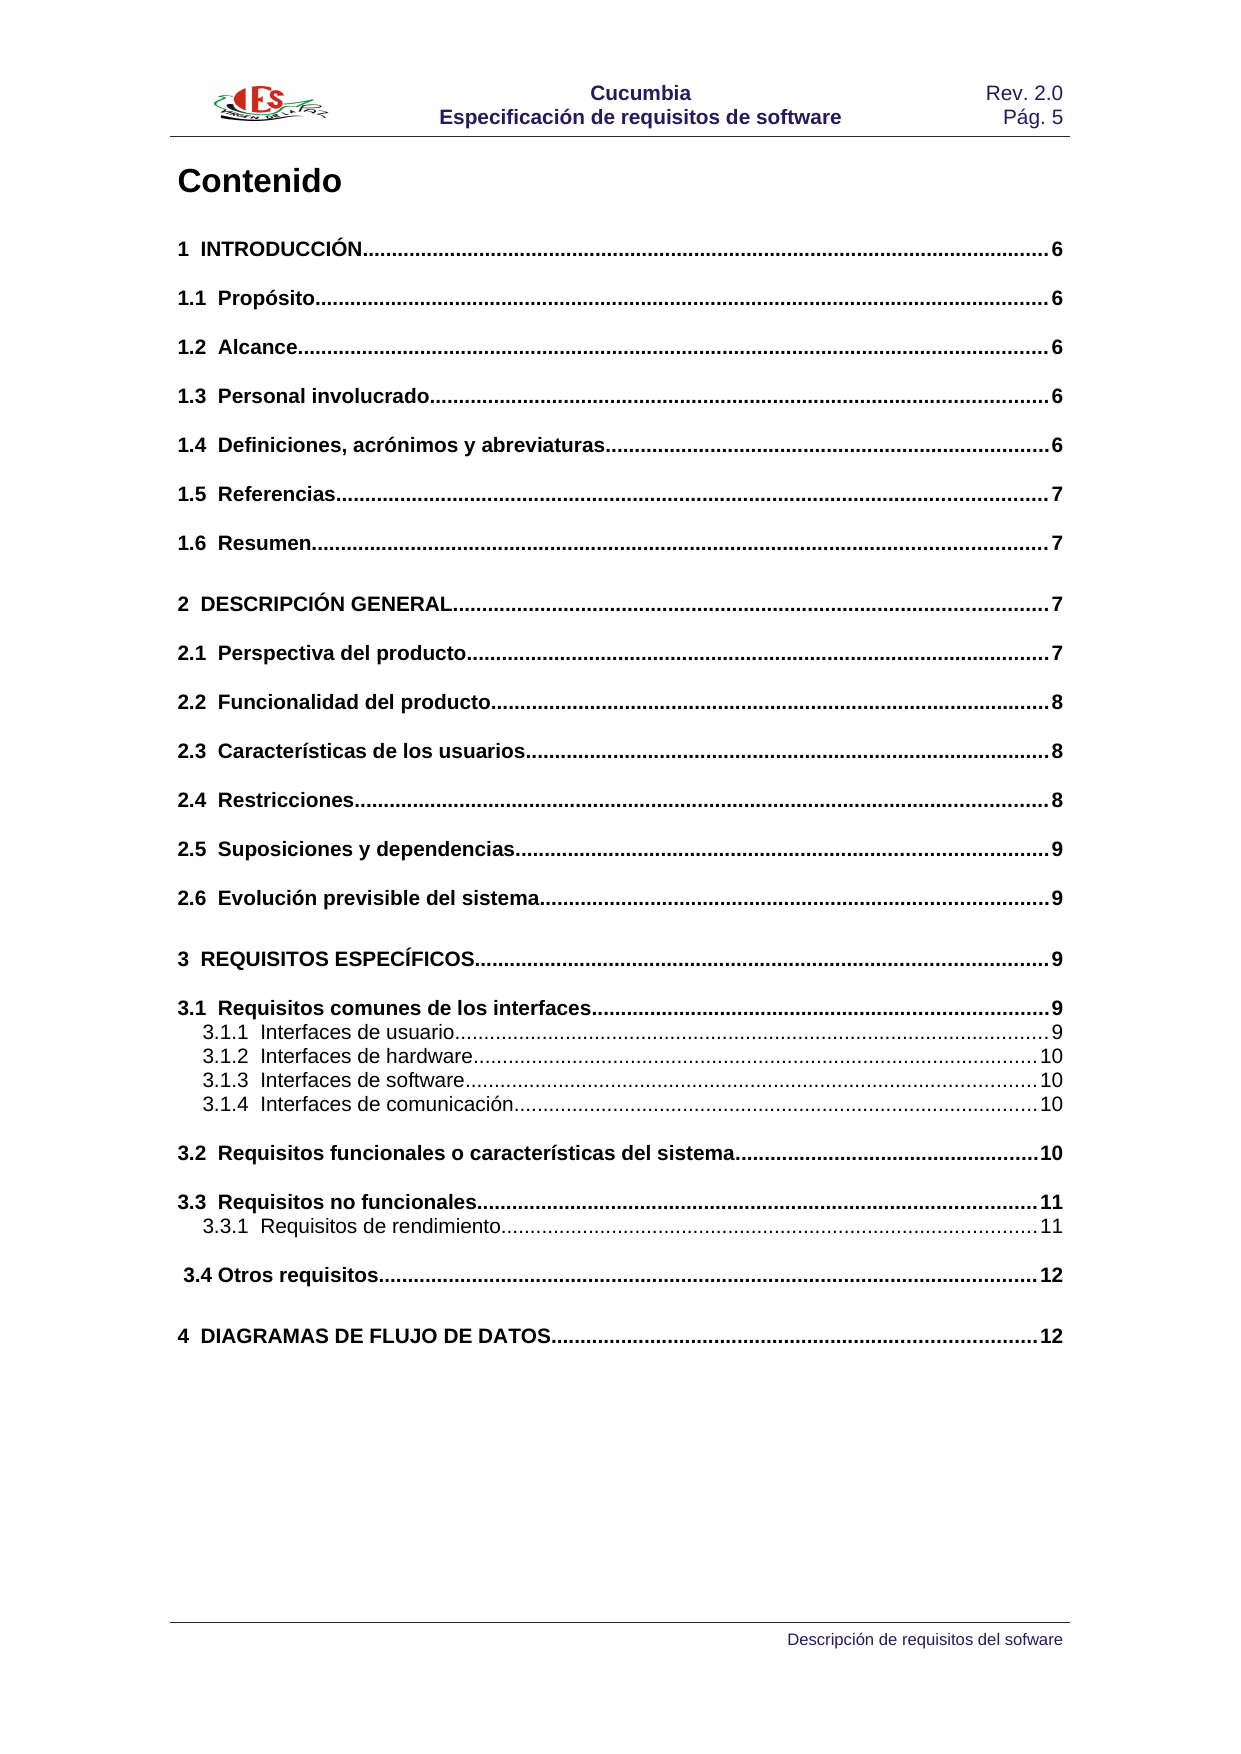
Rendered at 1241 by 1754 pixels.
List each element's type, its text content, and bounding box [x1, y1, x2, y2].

text 4 Diagramas de flujo de datos 12 [177, 1324, 1063, 1348]
text 3.1.4 Interfaces de comunicación 10 [202, 1092, 1063, 1116]
text 2.3 Características de los usuarios 8 [177, 739, 1063, 763]
text 1.4 Definiciones, acrónimos y abreviaturas 6 [177, 433, 1063, 457]
text 3.4 Otros requisitos 12 [177, 1263, 1063, 1287]
text 3.1.2 Interfaces de hardware 10 [202, 1044, 1063, 1068]
text 1.3 Personal involucrado 6 [177, 384, 1063, 408]
text 2.6 Evolución previsible del sistema 9 [177, 886, 1063, 910]
text Contenido [177, 161, 1063, 199]
text 1 Introducción 6 [177, 237, 1063, 261]
text 1.2 Alcance 6 [177, 335, 1063, 359]
text 1.5 Referencias 7 [177, 482, 1063, 506]
text 3.1.3 Interfaces de software 10 [202, 1068, 1063, 1092]
text 2.2 Funcionalidad del producto 8 [177, 690, 1063, 714]
text 3.2 Requisitos funcionales o características del sistema 10 [177, 1141, 1063, 1165]
text 3.3 Requisitos no funcionales 11 [177, 1190, 1063, 1214]
text 3.1 Requisitos comunes de los interfaces 9 [177, 996, 1063, 1020]
picture [197, 81, 345, 127]
text 2.1 Perspectiva del producto 7 [177, 641, 1063, 665]
text 2.5 Suposiciones y dependencias 9 [177, 837, 1063, 861]
text 3 Requisitos específicos 9 [177, 947, 1063, 971]
text 3.3.1 Requisitos de rendimiento 11 [202, 1214, 1063, 1238]
text 3.1.1 Interfaces de usuario 9 [202, 1020, 1063, 1044]
text 1.1 Propósito 6 [177, 286, 1063, 310]
text 2.4 Restricciones 8 [177, 788, 1063, 812]
text 2 Descripción general 7 [177, 592, 1063, 616]
text 1.6 Resumen 7 [177, 531, 1063, 554]
